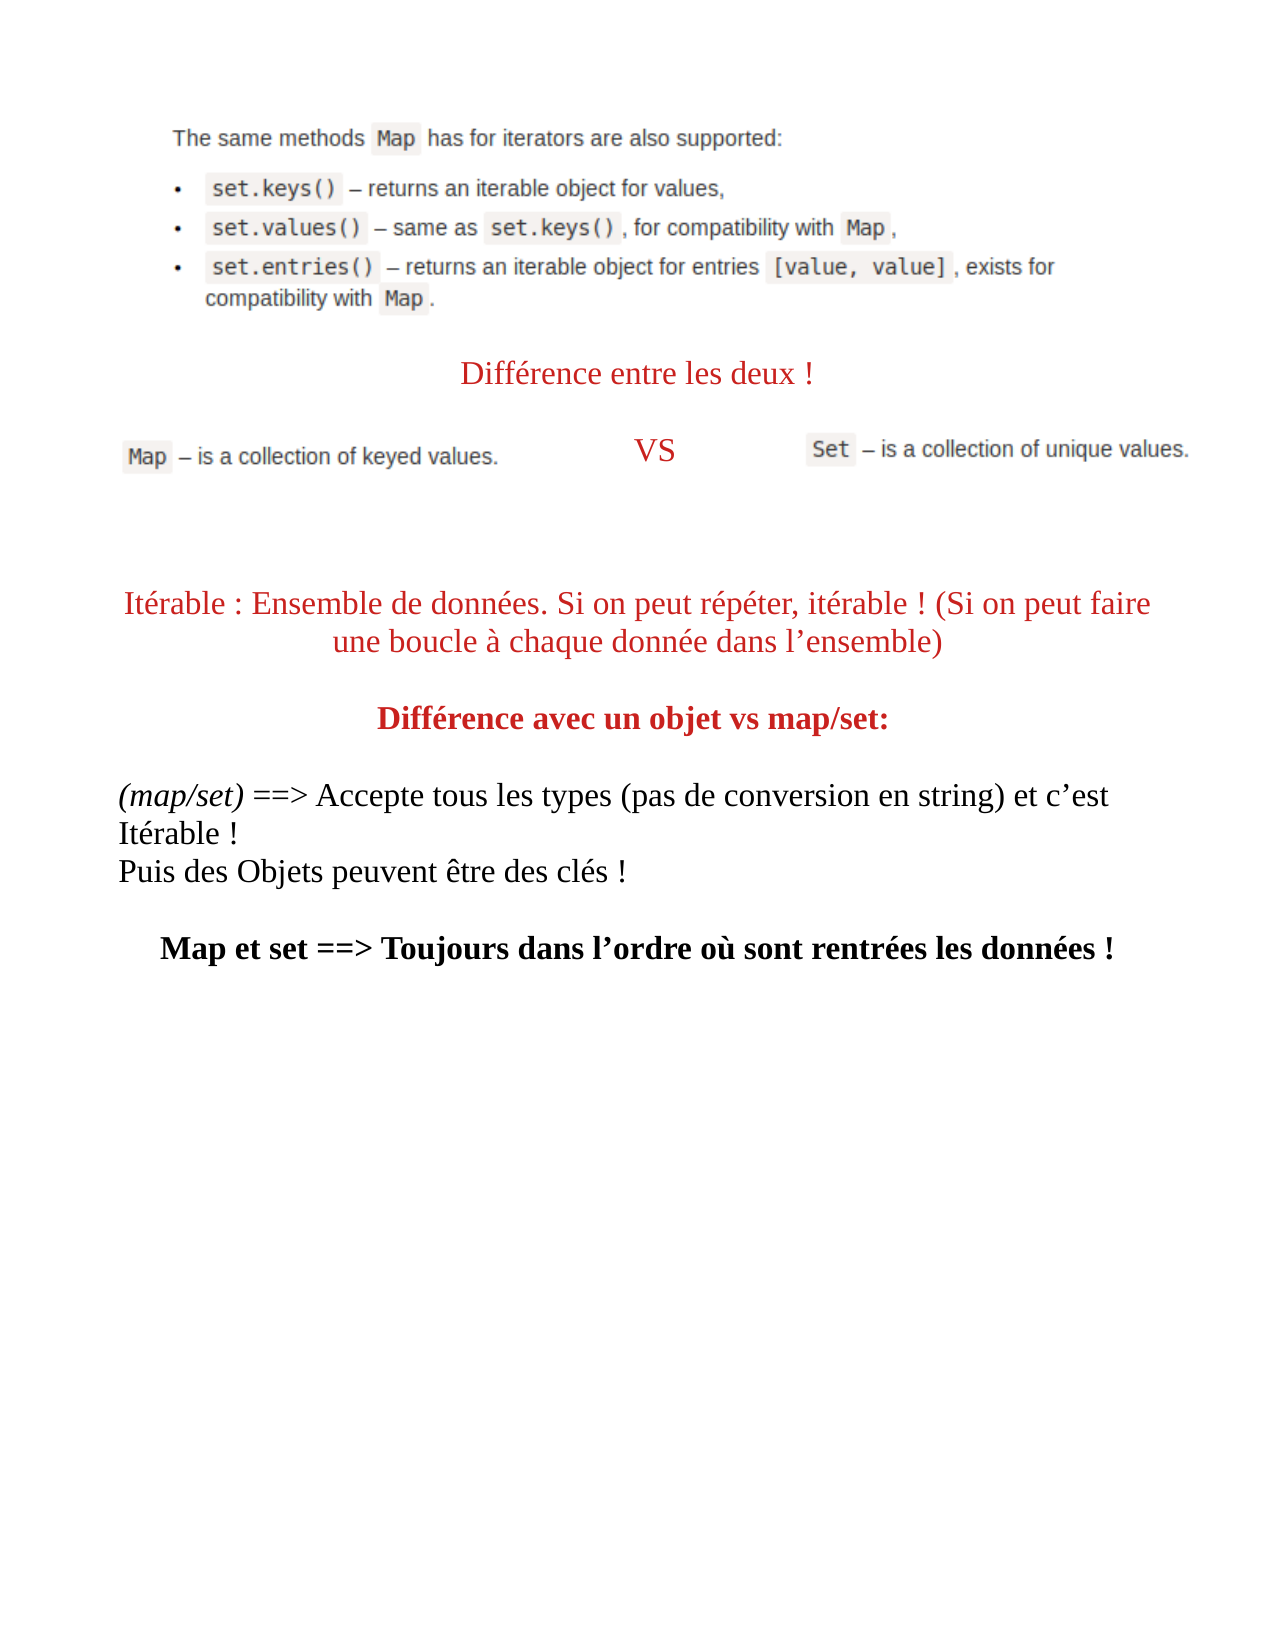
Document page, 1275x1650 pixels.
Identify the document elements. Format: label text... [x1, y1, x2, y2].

text (map/set) ==> Accepte tous les types (pas de conversion en string) et c’est Itérable ! [118, 775, 1157, 851]
picture [800, 430, 1204, 470]
picture [118, 436, 510, 482]
text Différence avec un objet vs map/set: [118, 698, 1157, 736]
text Différence entre les deux ! [118, 353, 1157, 391]
text Puis des Objets peuvent être des clés ! [118, 851, 1157, 890]
text VS [118, 430, 800, 468]
text Itérable : Ensemble de données. Si on peut répéter, itérable ! (Si on peut faire une boucle à chaque donnée dans l’ensemble) [118, 583, 1157, 660]
picture [168, 118, 1107, 325]
text Map et set ==> Toujours dans l’ordre où sont rentrées les données ! [118, 928, 1157, 966]
